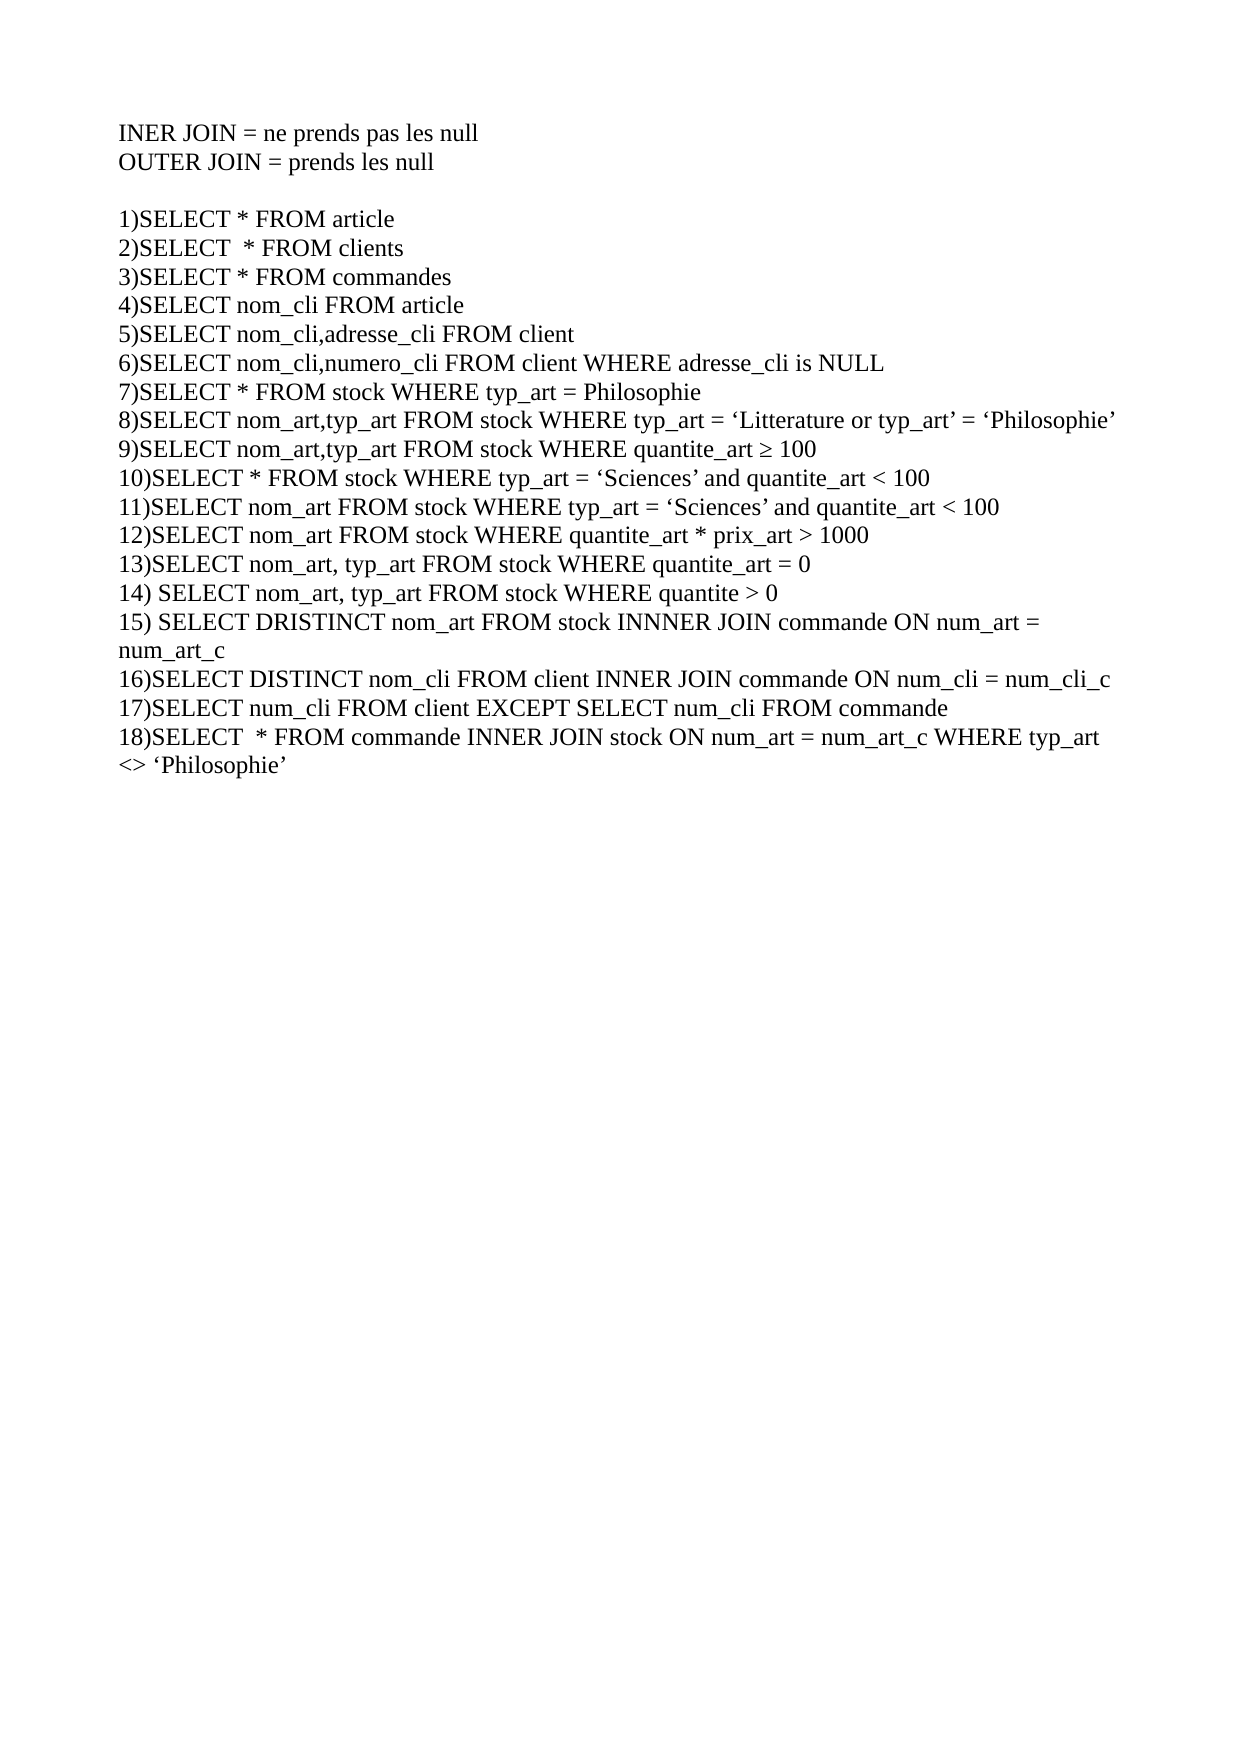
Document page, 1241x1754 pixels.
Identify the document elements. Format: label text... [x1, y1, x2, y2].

text 9)SELECT nom_art,typ_art FROM stock WHERE quantite_art ≥ 100 [118, 434, 1122, 463]
text 5)SELECT nom_cli,adresse_cli FROM client [118, 319, 1122, 348]
text 8)SELECT nom_art,typ_art FROM stock WHERE typ_art = ‘Litterature or typ_art’ = ‘Philosophie’ [118, 406, 1122, 434]
text 10)SELECT * FROM stock WHERE typ_art = ‘Sciences’ and quantite_art < 100 [118, 463, 1122, 492]
text 4)SELECT nom_cli FROM article [118, 291, 1122, 319]
text 17)SELECT num_cli FROM client EXCEPT SELECT num_cli FROM commande [118, 693, 1122, 722]
text 3)SELECT * FROM commandes [118, 262, 1122, 291]
text 7)SELECT * FROM stock WHERE typ_art = Philosophie [118, 377, 1122, 406]
text 1)SELECT * FROM article [118, 204, 1122, 233]
text 16)SELECT DISTINCT nom_cli FROM client INNER JOIN commande ON num_cli = num_cli_c [118, 664, 1122, 693]
text 18)SELECT * FROM commande INNER JOIN stock ON num_art = num_art_c WHERE typ_art <> ‘Philosophie’ [118, 722, 1122, 779]
text 13)SELECT nom_art, typ_art FROM stock WHERE quantite_art = 0 [118, 549, 1122, 578]
text 11)SELECT nom_art FROM stock WHERE typ_art = ‘Sciences’ and quantite_art < 100 [118, 492, 1122, 521]
text 14) SELECT nom_art, typ_art FROM stock WHERE quantite > 0 [118, 578, 1122, 607]
text 15) SELECT DRISTINCT nom_art FROM stock INNNER JOIN commande ON num_art = num_art_c [118, 607, 1122, 664]
text 6)SELECT nom_cli,numero_cli FROM client WHERE adresse_cli is NULL [118, 348, 1122, 377]
text OUTER JOIN = prends les null [118, 147, 1122, 176]
text 2)SELECT * FROM clients [118, 233, 1122, 262]
text 12)SELECT nom_art FROM stock WHERE quantite_art * prix_art > 1000 [118, 521, 1122, 549]
text INER JOIN = ne prends pas les null [118, 118, 1122, 147]
